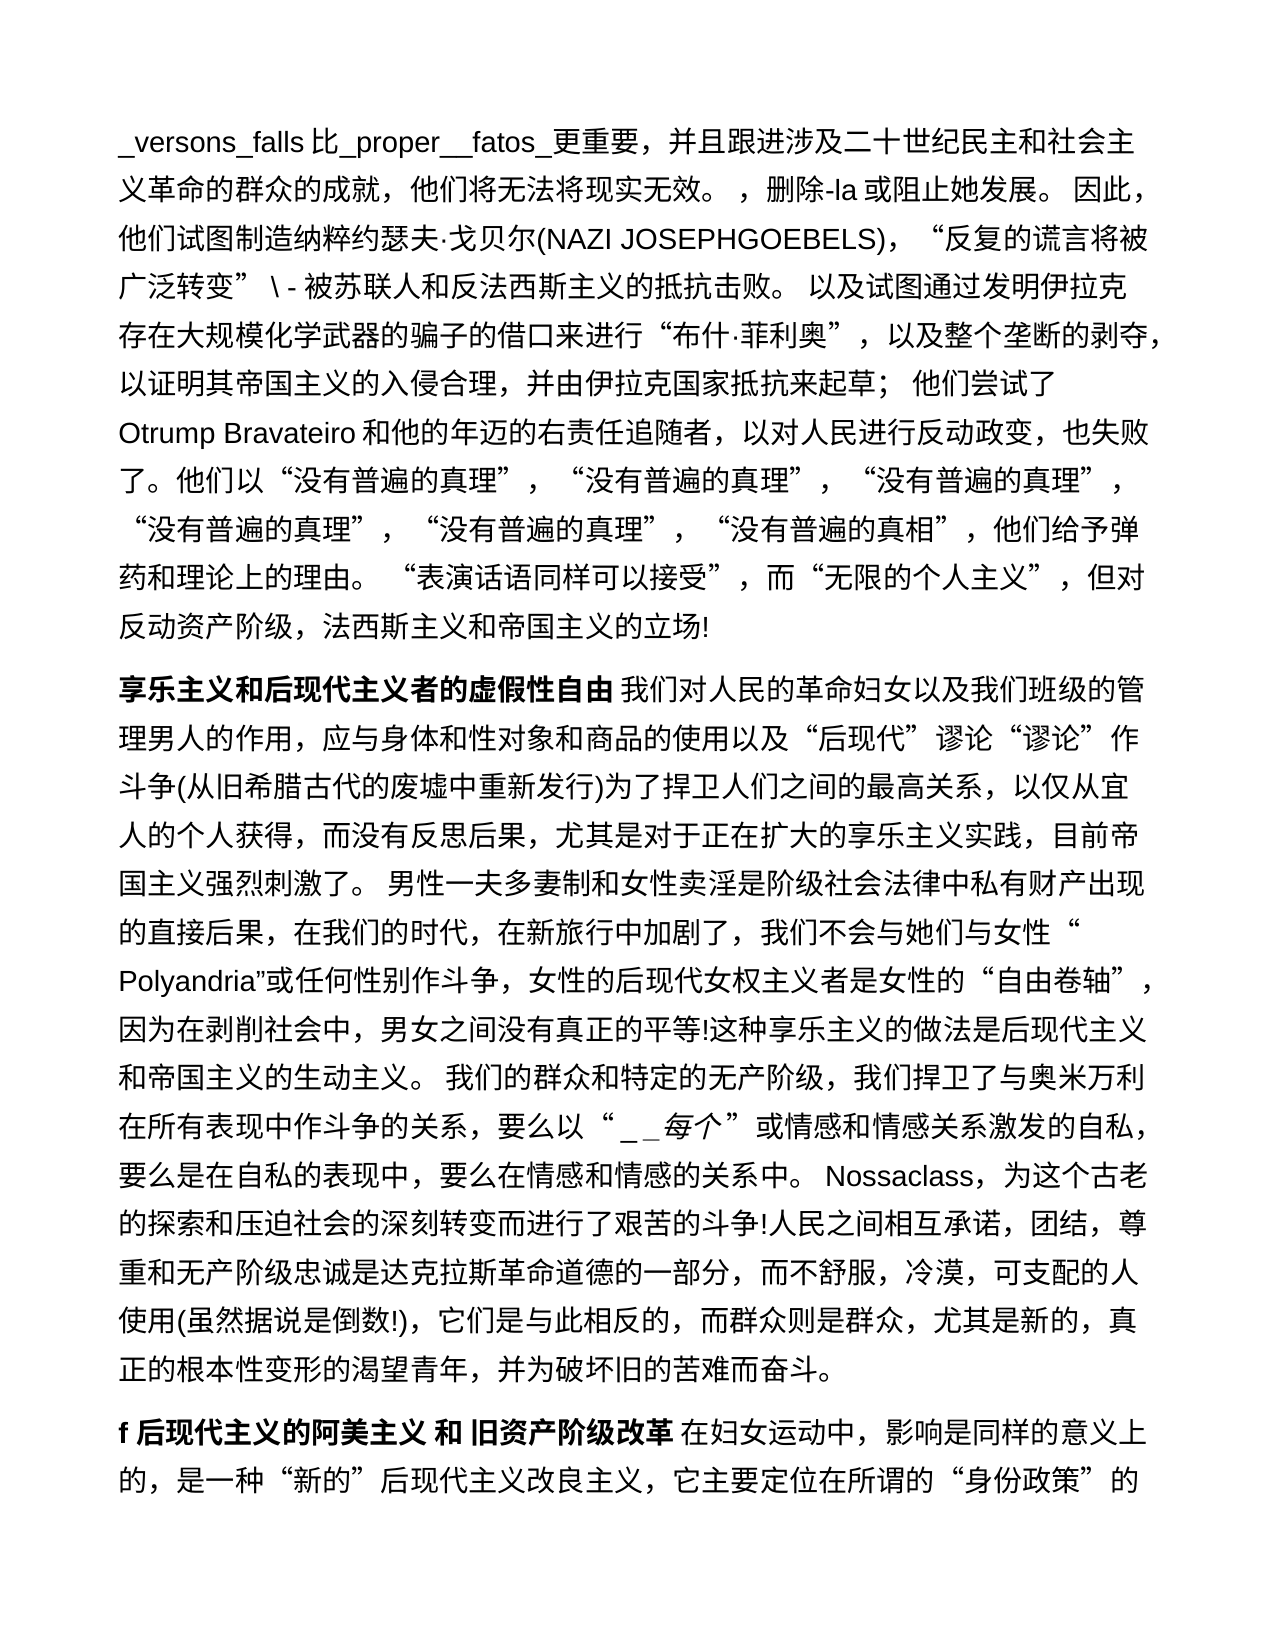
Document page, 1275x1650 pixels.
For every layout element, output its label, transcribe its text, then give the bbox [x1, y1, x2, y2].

text 所谓的“ options_和“ _livre select ”的宣传，“ _ ser you”， viver as way _ _ _ _ _ _ _ _ _ _ _ _ _ _ _ _ _ _ _ _ _ _ _ _ _ _ _ _ _ _ _ _ _ _ _ _ _ _ _ _ _ _ _ _ _ _ _ _ _ _ _ _ _ _ _ _ _ _ _ _ _ _ _ _ _ _ _ _ _ _其他_liberd个人 _ _ _ _ _ _ conquist of个人身份 ”，这种身份始终是“ fluid and variable ” \ - 这是实现主题的最大值。 人类不再是一个社会存在，就像马克思对马克思分析的真正深度分析一样，成为后现代的“ 个个体化 ” - 无论需要什么!但是，让我们看一下：这是帝国主义的制度本身，赋予人们对人们的意识形态压迫的态度，因为在传播他们所谓的“个人自由”时，它只试图隔离群众，以表明他们极端侵犯权利的腐烂制度人民有更多的人。 甚至某些后现代强 - 强制的意识形态都接受，这种自由受到社会状况的限制，但他们不承认不可避免的是：现在，先生们，如果个人的“自由”并不能以我们社会的同样方式逐渐地对待所有人(对于马克思主义和明显和基本的问题，既然我们生活在一个社会中的社会声明中)，结果是，群众会以更大的阶级愤怒转向您，因为鼓励周围主义和其他社会徒劳的价值观成为来源，也质疑您不得不努力证明和捍卫同样的顺序。尽管您传播了“ topos-truths ”，其中_versons_falls比_proper__fatos_更重要，并且跟进涉及二十世纪民主和社会主义革命的群众的成就，他们将无法将现实无效。 ，删除-la或阻止她发展。 因此，他们试图制造纳粹约瑟夫·戈贝尔(NAZI JOSEPHGOEBELS)，“反复的谎言将被广泛转变” \ - 被苏联人和反法西斯主义的抵抗击败。 以及试图通过发明伊拉克存在大规模化学武器的骗子的借口来进行“布什·菲利奥”，以及整个垄断的剥夺，以证明其帝国主义的入侵合理，并由伊拉克国家抵抗来起草； 他们尝试了Otrump Bravateiro和他的年迈的右责任追随者，以对人民进行反动政变，也失败了。他们以“没有普遍的真理”，“没有普遍的真理”，“没有普遍的真理”，“没有普遍的真理”，“没有普遍的真理”，“没有普遍的真相”，他们给予弹药和理论上的理由。 “表演话语同样可以接受”，而“无限的个人主义”，但对反动资产阶级，法西斯主义和帝国主义的立场! [118, 118, 1157, 646]
text 享乐主义和后现代主义者的虚假性自由 我们对人民的革命妇女以及我们班级的管理男人的作用，应与身体和性对象和商品的使用以及“后现代”谬论“谬论”作斗争(从旧希腊古代的废墟中重新发行)为了捍卫人们之间的最高关系，以仅从宜人的个人获得，而没有反思后果，尤其是对于正在扩大的享乐主义实践，目前帝国主义强烈刺激了。 男性一夫多妻制和女性卖淫是阶级社会法律中私有财产出现的直接后果，在我们的时代，在新旅行中加剧了，我们不会与她们与女性“ Polyandria”或任何性别作斗争，女性的后现代女权主义者是女性的“自由卷轴”，因为在剥削社会中，男女之间没有真正的平等!这种享乐主义的做法是后现代主义和帝国主义的生动主义。 我们的群众和特定的无产阶级，我们捍卫了与奥米万利在所有表现中作斗争的关系，要么以“ _ _每个 ”或情感和情感关系激发的自私，要么是在自私的表现中，要么在情感和情感的关系中。 Nossaclass，为这个古老的探索和压迫社会的深刻转变而进行了艰苦的斗争!人民之间相互承诺，团结，尊重和无产阶级忠诚是达克拉斯革命道德的一部分，而不舒服，冷漠，可支配的人使用(虽然据说是倒数!)，它们是与此相反的，而群众则是群众，尤其是新的，真正的根本性变形的渴望青年，并为破坏旧的苦难而奋斗。 [118, 667, 1157, 1388]
text f 后现代主义的阿美主义 和 旧资产阶级改革 在妇女运动中，影响是同样的意义上的，是一种“新的”后现代主义改良主义，它主要定位在所谓的“身份政策”的防御领域中“ _ 男性语言 ”，__特别影响了小资产阶级和我国大学环境的年轻人。 后现代女权主义因此，通过“辞职” Dossignos对社会变化的幻想(术语，单词)，据说应该导致女性的“ _ mpoderamento ”。 这个职位的一个明确的例子称为“瓦迪安游行”，在那个职位上，对妇女的平庸的诅咒给了一个游行，他们开始自行自我题为bit子，以修改“ bit子”一词的社会含义的骗局，以一种假装对大男子主义的抵抗活动是后现代女性主义者最“革命性”的行动! [118, 1409, 1157, 1500]
